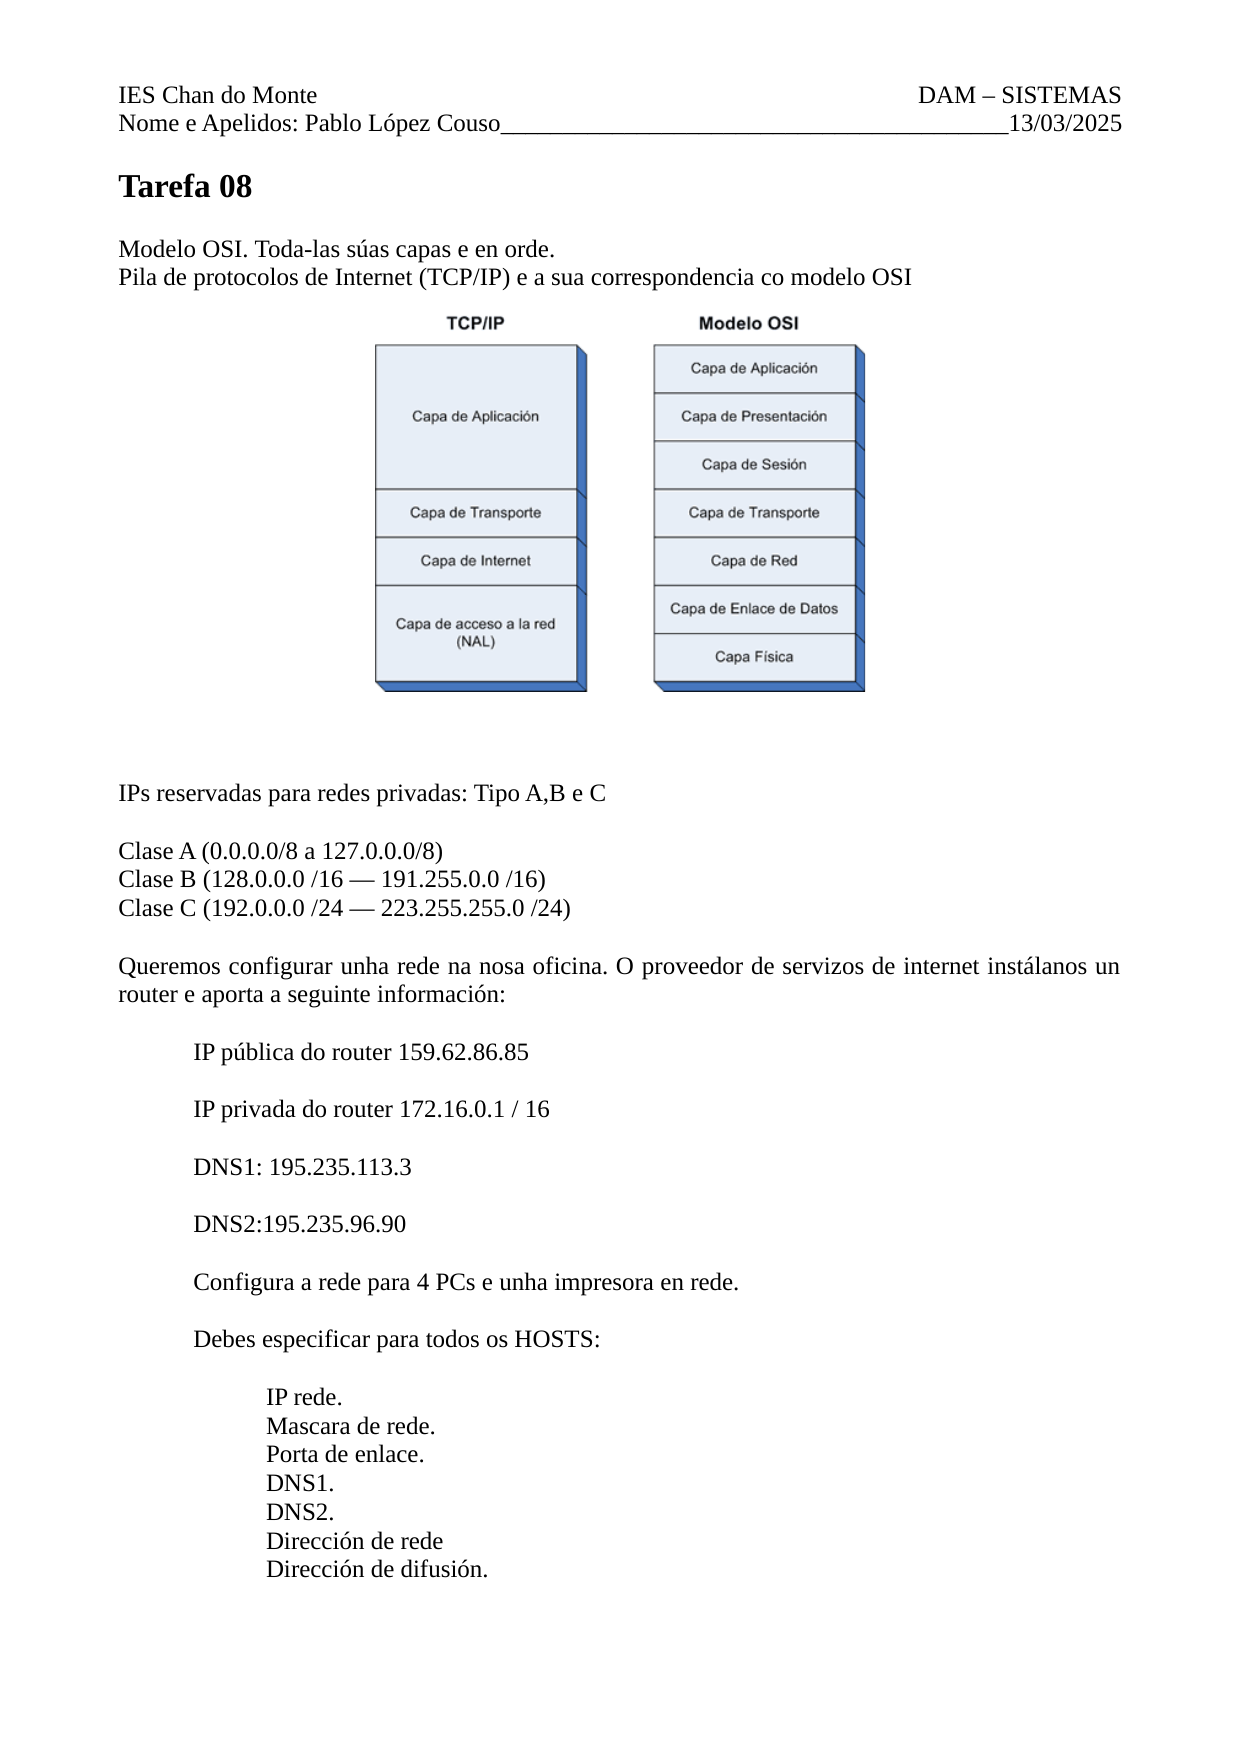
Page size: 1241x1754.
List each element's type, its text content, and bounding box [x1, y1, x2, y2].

text Pila de protocolos de Internet (TCP/IP) e a sua correspondencia co modelo OSI [118, 262, 1122, 291]
text Debes especificar para todos os HOSTS: [118, 1324, 1122, 1353]
text IPs reservadas para redes privadas: Tipo A,B e C [118, 778, 1122, 807]
text Configura a rede para 4 PCs e unha impresora en rede. [118, 1267, 1122, 1296]
text Clase B (128.0.0.0 /16 — 191.255.0.0 /16) [118, 864, 1122, 893]
text IP privada do router 172.16.0.1 / 16 [118, 1094, 1122, 1123]
text DNS2. [118, 1497, 1122, 1526]
text Tarefa 08 [118, 167, 1122, 205]
text DNS1: 195.235.113.3 [118, 1152, 1122, 1181]
text Porta de enlace. [118, 1439, 1122, 1468]
text DNS2:195.235.96.90 [118, 1209, 1122, 1238]
text Mascara de rede. [118, 1411, 1122, 1439]
text Clase C (192.0.0.0 /24 — 223.255.255.0 /24) [118, 893, 1122, 922]
text Dirección de rede [118, 1526, 1122, 1554]
picture [375, 311, 866, 692]
text Dirección de difusión. [118, 1554, 1122, 1583]
text IP pública do router 159.62.86.85 [118, 1037, 1122, 1066]
text DNS1. [118, 1468, 1122, 1497]
text IP rede. [118, 1382, 1122, 1411]
text Clase A (0.0.0.0/8 a 127.0.0.0/8) [118, 836, 1122, 864]
text Modelo OSI. Toda-las súas capas e en orde. [118, 234, 1122, 262]
text Queremos configurar unha rede na nosa oficina. O proveedor de servizos de internet instálanos un router e aporta a seguinte información: [118, 951, 1122, 1008]
